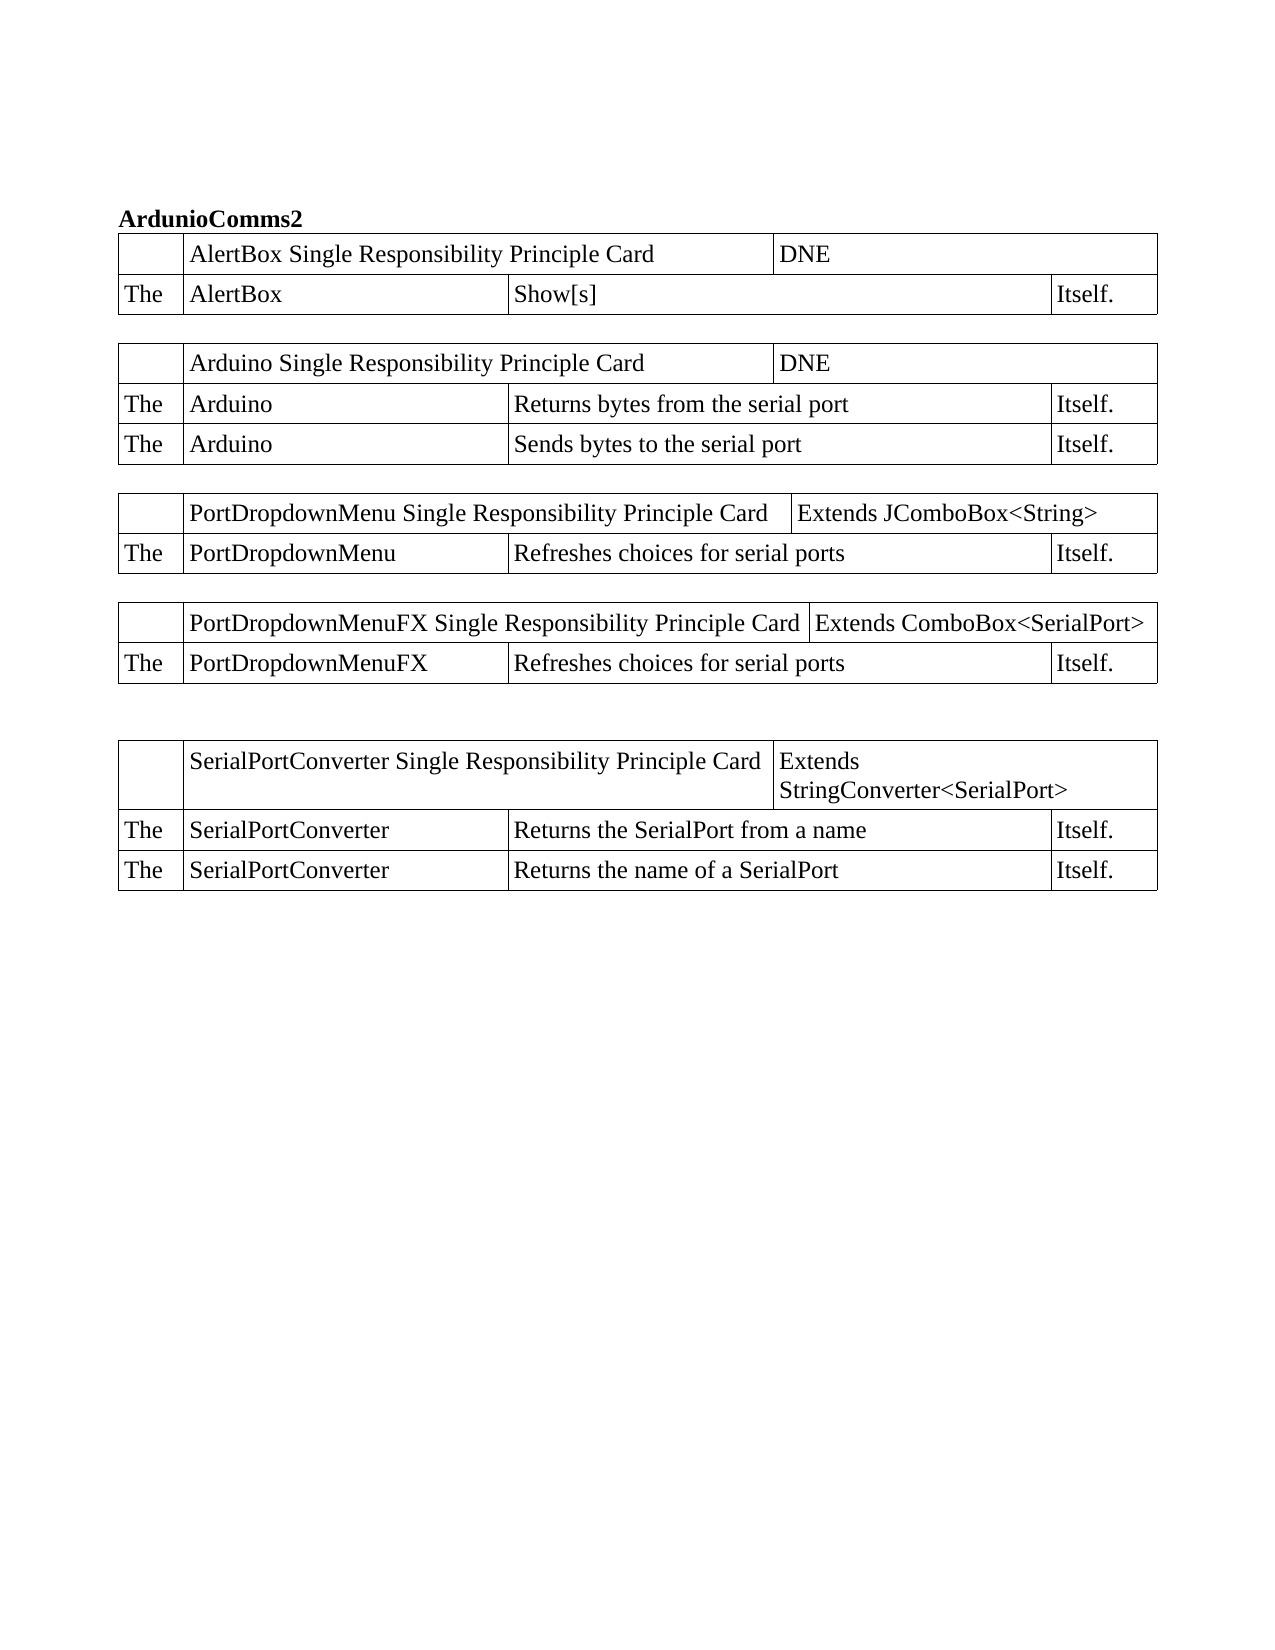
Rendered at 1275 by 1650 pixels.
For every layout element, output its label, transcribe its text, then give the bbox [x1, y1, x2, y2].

table_cell The [119, 275, 183, 314]
table_cell Itself. [1052, 534, 1157, 573]
table_cell Show[s] [509, 275, 1051, 314]
table_cell PortDropdownMenuFX [184, 643, 508, 682]
table_header Extends JComboBox<String> [792, 494, 1157, 533]
table_cell Returns the name of a SerialPort [509, 851, 1051, 890]
table_header Extends StringConverter<SerialPort> [774, 741, 1157, 809]
table_cell Arduino [184, 384, 508, 423]
table_header PortDropdownMenuFX Single Responsibility Principle Card [184, 603, 809, 642]
table_cell Itself. [1052, 424, 1157, 463]
table_cell The [119, 534, 183, 573]
table_cell Returns bytes from the serial port [509, 384, 1051, 423]
table_header [119, 741, 183, 809]
table_cell Refreshes choices for serial ports [509, 534, 1051, 573]
table_cell Returns the SerialPort from a name [509, 810, 1051, 849]
table_header PortDropdownMenu Single Responsibility Principle Card [184, 494, 791, 533]
table_header DNE [774, 234, 1157, 273]
table_header SerialPortConverter Single Responsibility Principle Card [184, 741, 773, 809]
table_header Arduino Single Responsibility Principle Card [184, 344, 773, 383]
table_cell The [119, 851, 183, 890]
table_cell AlertBox [184, 275, 508, 314]
table_cell The [119, 384, 183, 423]
table_header [119, 603, 183, 642]
table_cell The [119, 424, 183, 463]
table_header [119, 494, 183, 533]
table_cell SerialPortConverter [184, 810, 508, 849]
table_cell Itself. [1052, 643, 1157, 682]
table_cell The [119, 810, 183, 849]
table_cell PortDropdownMenu [184, 534, 508, 573]
table_cell Itself. [1052, 851, 1157, 890]
table_header DNE [774, 344, 1157, 383]
table_header [119, 234, 183, 273]
text ArdunioComms2 [118, 204, 1157, 233]
table_header AlertBox Single Responsibility Principle Card [184, 234, 773, 273]
table_header [119, 344, 183, 383]
table_cell Itself. [1052, 810, 1157, 849]
table_cell The [119, 643, 183, 682]
table_cell Arduino [184, 424, 508, 463]
table_cell SerialPortConverter [184, 851, 508, 890]
table_header Extends ComboBox<SerialPort> [810, 603, 1157, 642]
table_cell Itself. [1052, 275, 1157, 314]
table_cell Sends bytes to the serial port [509, 424, 1051, 463]
table_cell Refreshes choices for serial ports [509, 643, 1051, 682]
table_cell Itself. [1052, 384, 1157, 423]
